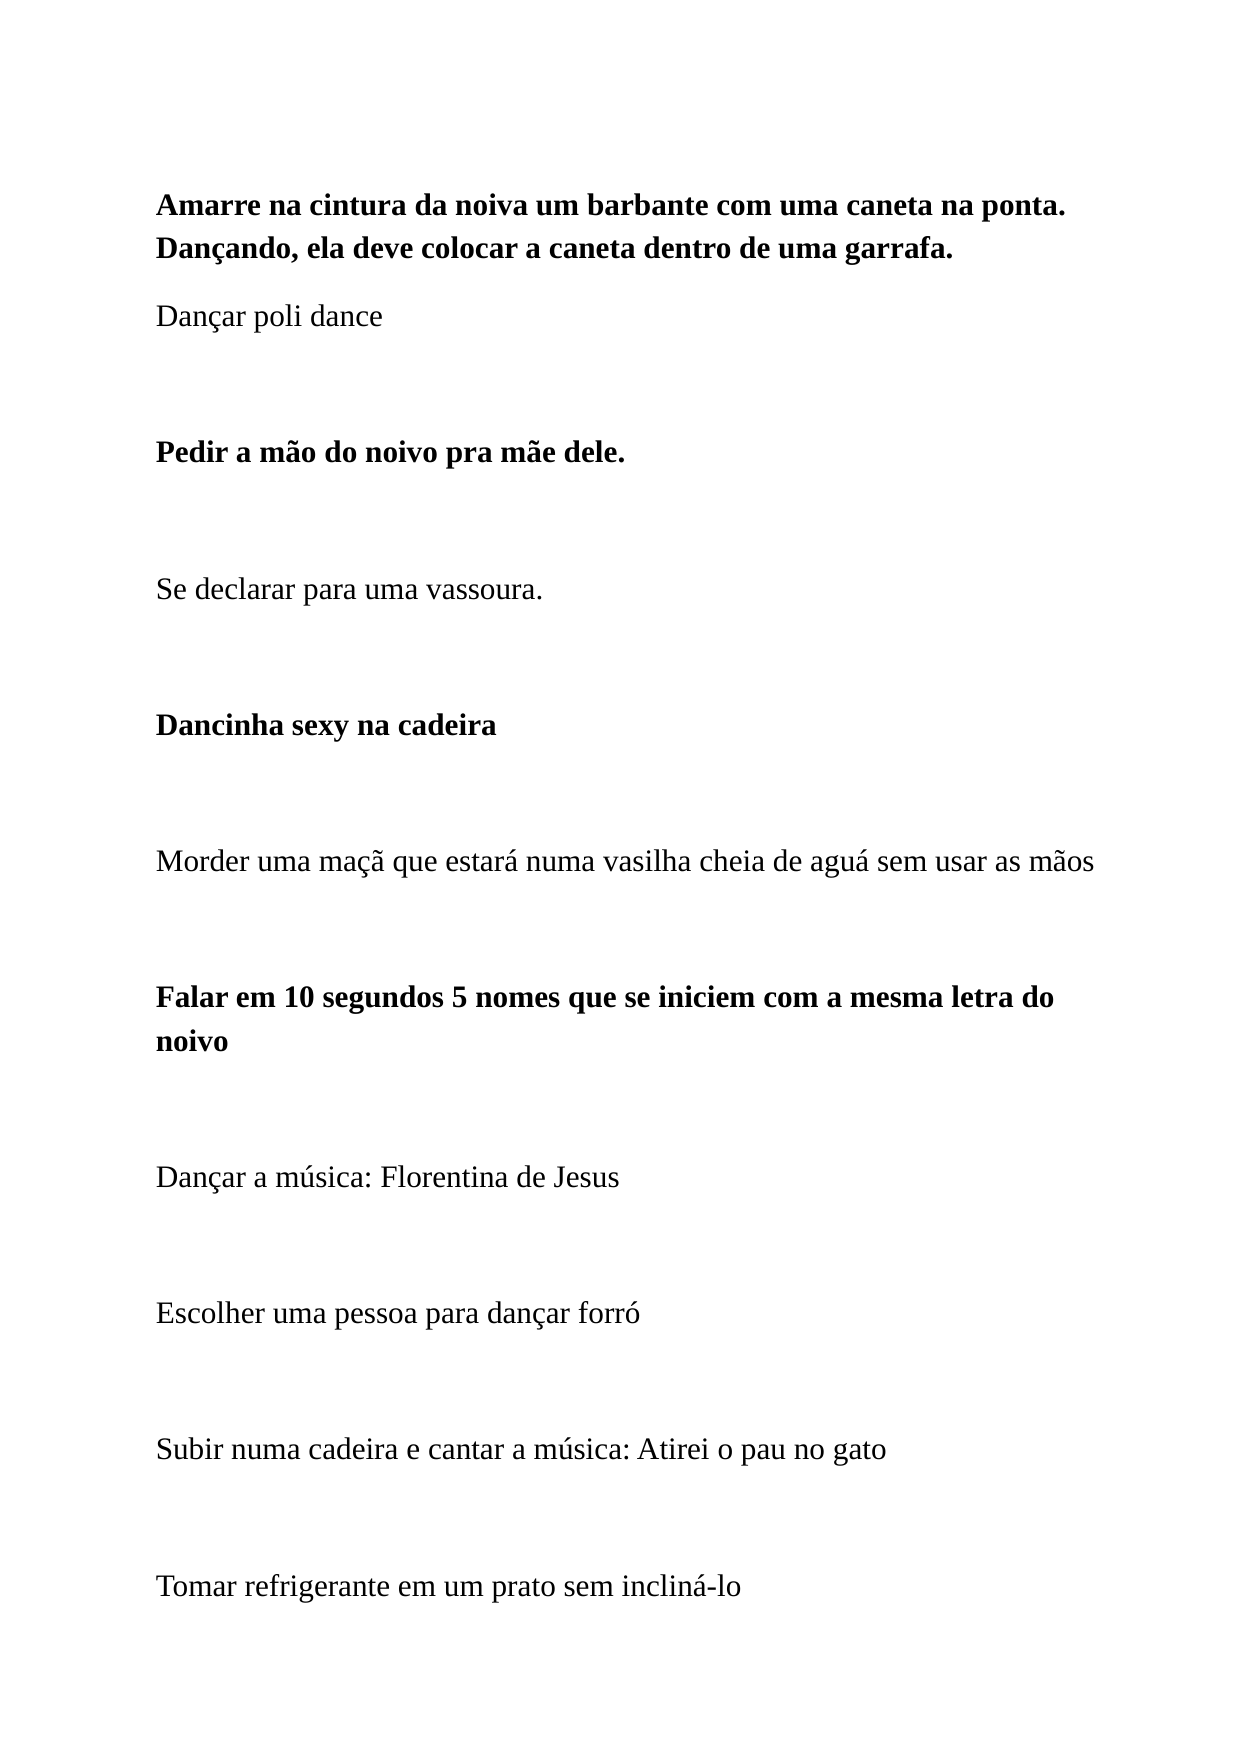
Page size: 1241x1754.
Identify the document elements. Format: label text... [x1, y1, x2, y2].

text Dancinha sexy na cadeira [156, 706, 1122, 742]
text Se declarar para uma vassoura. [156, 570, 1122, 606]
text Tomar refrigerante em um prato sem incliná-lo [156, 1567, 1122, 1603]
text Dançar a música: Florentina de Jesus [156, 1158, 1122, 1194]
text Pedir a mão do noivo pra mãe dele. [156, 434, 1122, 470]
text Amarre na cintura da noiva um barbante com uma caneta na ponta. Dançando, ela deve colocar a caneta dentro de uma garrafa. [156, 186, 1122, 265]
text Falar em 10 segundos 5 nomes que se iniciem com a mesma letra do noivo [156, 979, 1122, 1058]
text Escolher uma pessoa para dançar forró [156, 1294, 1122, 1330]
text Dançar poli dance [156, 297, 1122, 333]
text Morder uma maçã que estará numa vasilha cheia de aguá sem usar as mãos [156, 842, 1122, 878]
text Subir numa cadeira e cantar a música: Atirei o pau no gato [156, 1431, 1122, 1467]
